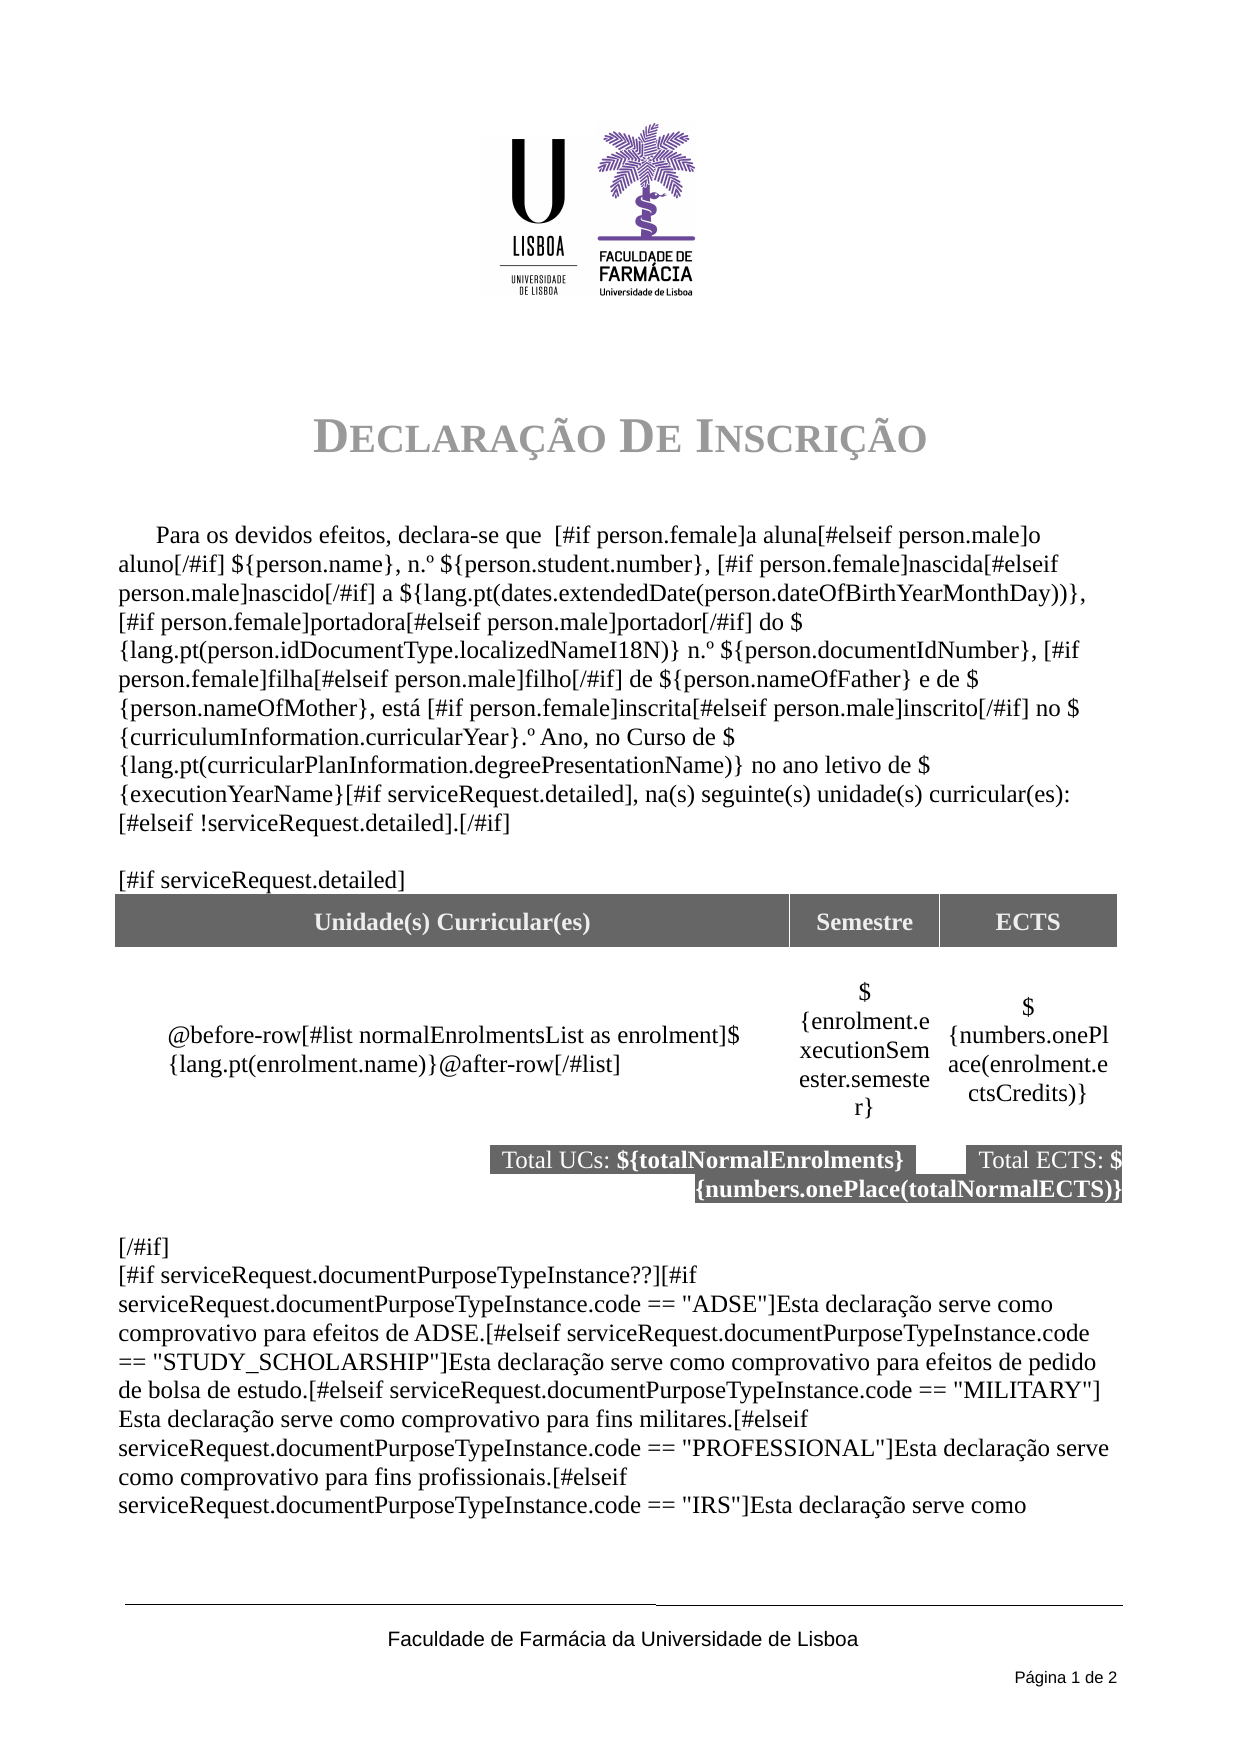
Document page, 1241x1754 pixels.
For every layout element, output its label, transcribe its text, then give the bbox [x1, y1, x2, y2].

table_cell @before-row[#list normalEnrolmentsList as enrolment]${lang.pt(enrolment.name)}@after-row[/#list] [115, 948, 789, 1127]
text [/#if] [118, 1232, 1122, 1260]
table_header ECTS [940, 894, 1117, 947]
text Para os devidos efeitos, declara-se que [#if person.female]a aluna[#elseif person.male]o aluno[/#if] ${person.name}, n.º ${person.student.number}, [#if person.female]nascida[#elseif person.male]nascido[/#if] a ${lang.pt(dates.extendedDate(person.dateOfBirthYearMonthDay))}, [#if person.female]portadora[#elseif person.male]portador[/#if] do ${lang.pt(person.idDocumentType.localizedNameI18N)} n.º ${person.documentIdNumber}, [#if person.female]filha[#elseif person.male]filho[/#if] de ${person.nameOfFather} e de ${person.nameOfMother}, está [#if person.female]inscrita[#elseif person.male]inscrito[/#if] no ${curriculumInformation.curricularYear}.º Ano, no Curso de ${lang.pt(curricularPlanInformation.degreePresentationName)} no ano letivo de ${executionYearName}[#if serviceRequest.detailed], na(s) seguinte(s) unidade(s) curricular(es):[#elseif !serviceRequest.detailed].[/#if] [118, 521, 1122, 837]
table_header Unidade(s) Curricular(es) [115, 894, 789, 947]
text Esta declaração serve como comprovativo para fins militares.[#elseif serviceRequest.documentPurposeTypeInstance.code == "PROFESSIONAL"]Esta declaração serve como comprovativo para fins profissionais.[#elseif serviceRequest.documentPurposeTypeInstance.code == "IRS"]Esta declaração serve como [118, 1404, 1122, 1519]
text [#if serviceRequest.detailed] [118, 866, 1122, 894]
text [#if serviceRequest.documentPurposeTypeInstance??][#if serviceRequest.documentPurposeTypeInstance.code == "ADSE"]Esta declaração serve como comprovativo para efeitos de ADSE.[#elseif serviceRequest.documentPurposeTypeInstance.code == "STUDY_SCHOLARSHIP"]Esta declaração serve como comprovativo para efeitos de pedido de bolsa de estudo.[#elseif serviceRequest.documentPurposeTypeInstance.code == "MILITARY"] [118, 1260, 1122, 1404]
text Total UCs: ${totalNormalEnrolments} Total ECTS: ${numbers.onePlace(totalNormalECTS)} [118, 1145, 1122, 1203]
table_cell ${enrolment.executionSemester.semester} [790, 948, 939, 1127]
text Declaração De Inscrição [118, 406, 1122, 463]
picture [480, 121, 698, 298]
table_header Semestre [790, 894, 939, 947]
table_cell ${numbers.onePlace(enrolment.ectsCredits)} [940, 948, 1117, 1127]
